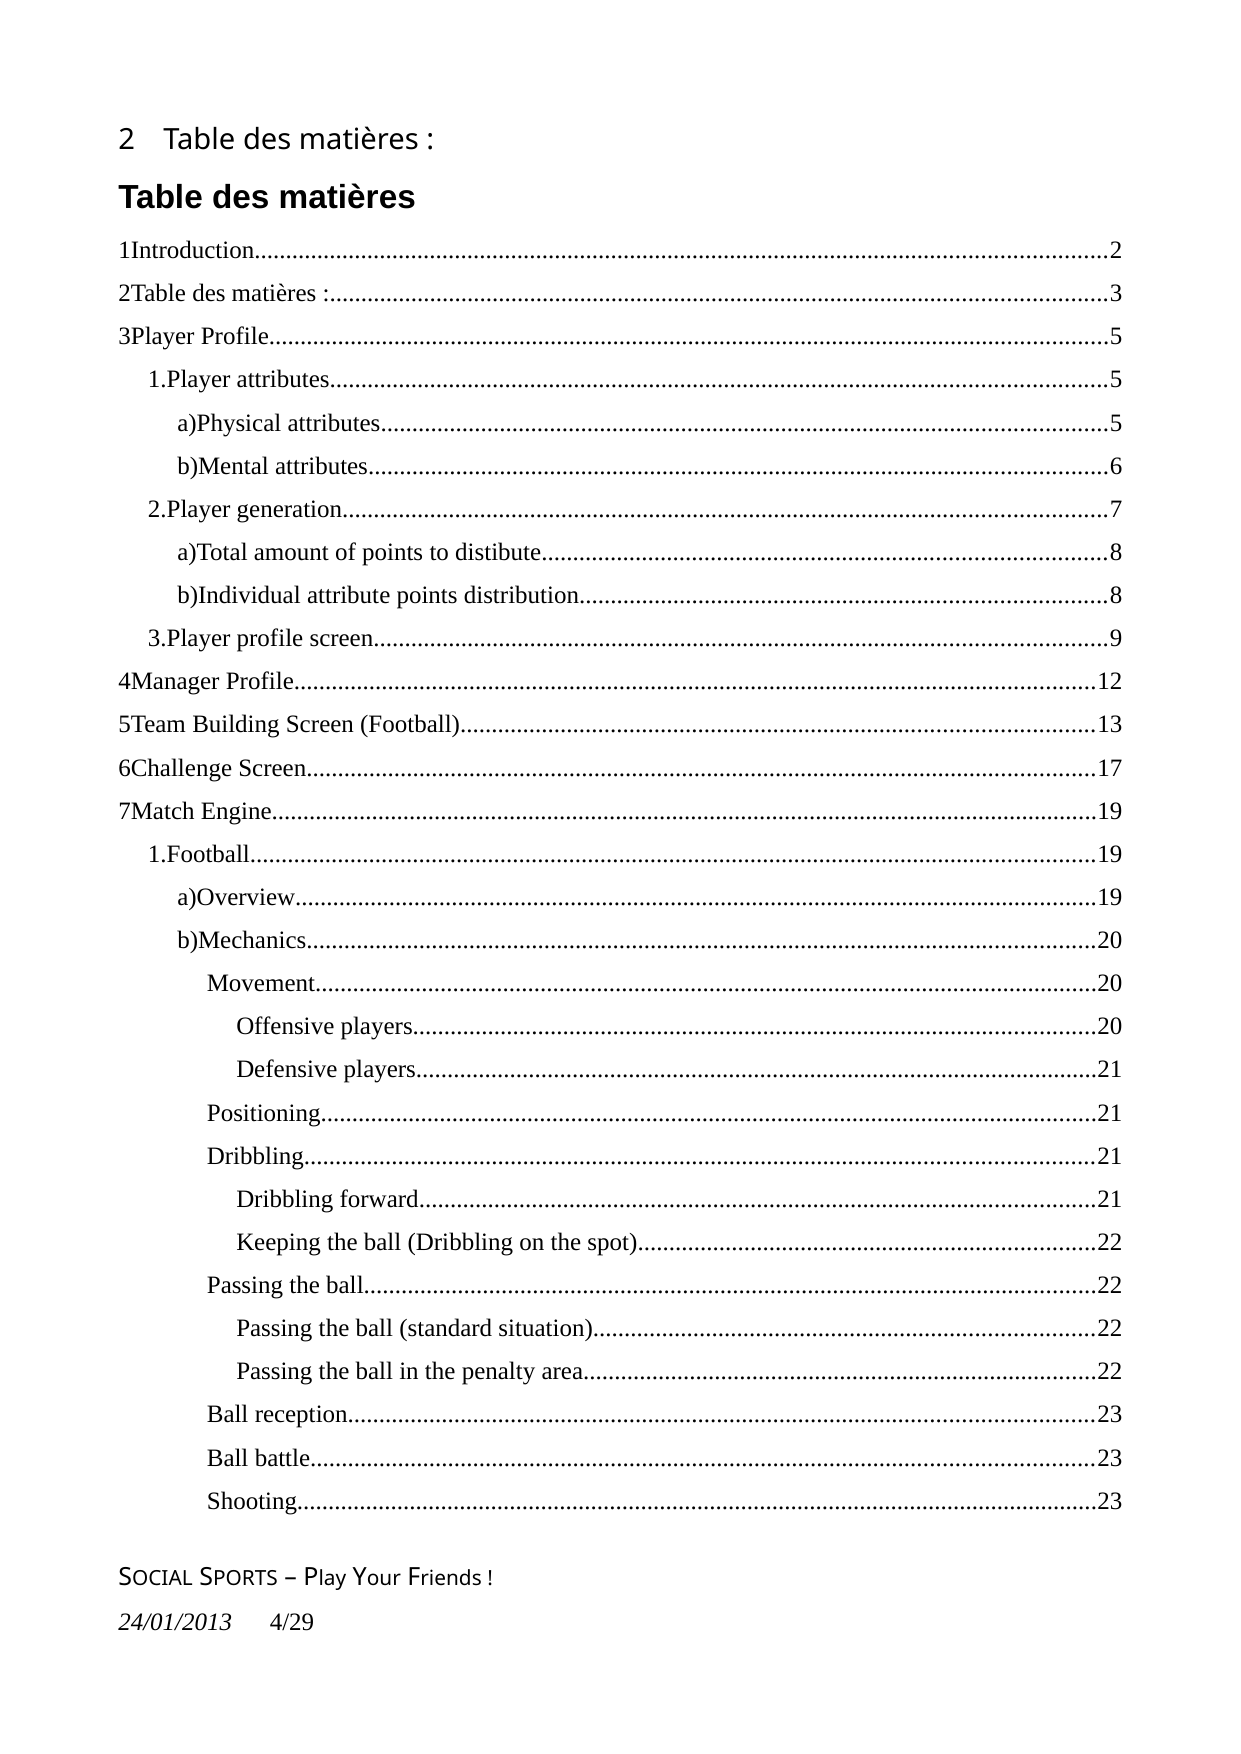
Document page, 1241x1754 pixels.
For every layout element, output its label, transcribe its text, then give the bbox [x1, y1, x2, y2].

text Ball reception 23 [207, 1399, 1122, 1428]
text b)Mechanics 20 [177, 925, 1122, 954]
text a)Overview 19 [177, 882, 1122, 911]
text 4Manager Profile 12 [118, 666, 1122, 695]
text Dribbling 21 [207, 1141, 1122, 1169]
text 2Table des matières : 3 [118, 278, 1122, 307]
text Offensive players 20 [236, 1011, 1122, 1040]
text Defensive players 21 [236, 1054, 1122, 1083]
text 1Introduction 2 [118, 235, 1122, 264]
text Keeping the ball (Dribbling on the spot) 22 [236, 1227, 1122, 1256]
text 6Challenge Screen 17 [118, 753, 1122, 781]
text Passing the ball in the penalty area 22 [236, 1356, 1122, 1385]
text 5Team Building Screen (Football) 13 [118, 709, 1122, 738]
text 3Player Profile 5 [118, 321, 1122, 350]
subtitle Table des matières : [118, 118, 1122, 158]
text b)Mental attributes 6 [177, 451, 1122, 479]
text 3.Player profile screen 9 [148, 623, 1122, 652]
text b)Individual attribute points distribution 8 [177, 580, 1122, 609]
subtitle Table des matières [118, 178, 1122, 216]
text a)Total amount of points to distibute 8 [177, 537, 1122, 566]
text Movement 20 [207, 968, 1122, 997]
text Shooting 23 [207, 1486, 1122, 1514]
text a)Physical attributes 5 [177, 408, 1122, 436]
text 1.Player attributes 5 [148, 364, 1122, 393]
text 1.Football 19 [148, 839, 1122, 868]
text Passing the ball (standard situation) 22 [236, 1313, 1122, 1342]
text Dribbling forward 21 [236, 1184, 1122, 1213]
text 7Match Engine 19 [118, 796, 1122, 824]
text Passing the ball 22 [207, 1270, 1122, 1299]
text 2.Player generation 7 [148, 494, 1122, 523]
text Ball battle 23 [207, 1443, 1122, 1471]
text Positioning 21 [207, 1098, 1122, 1126]
